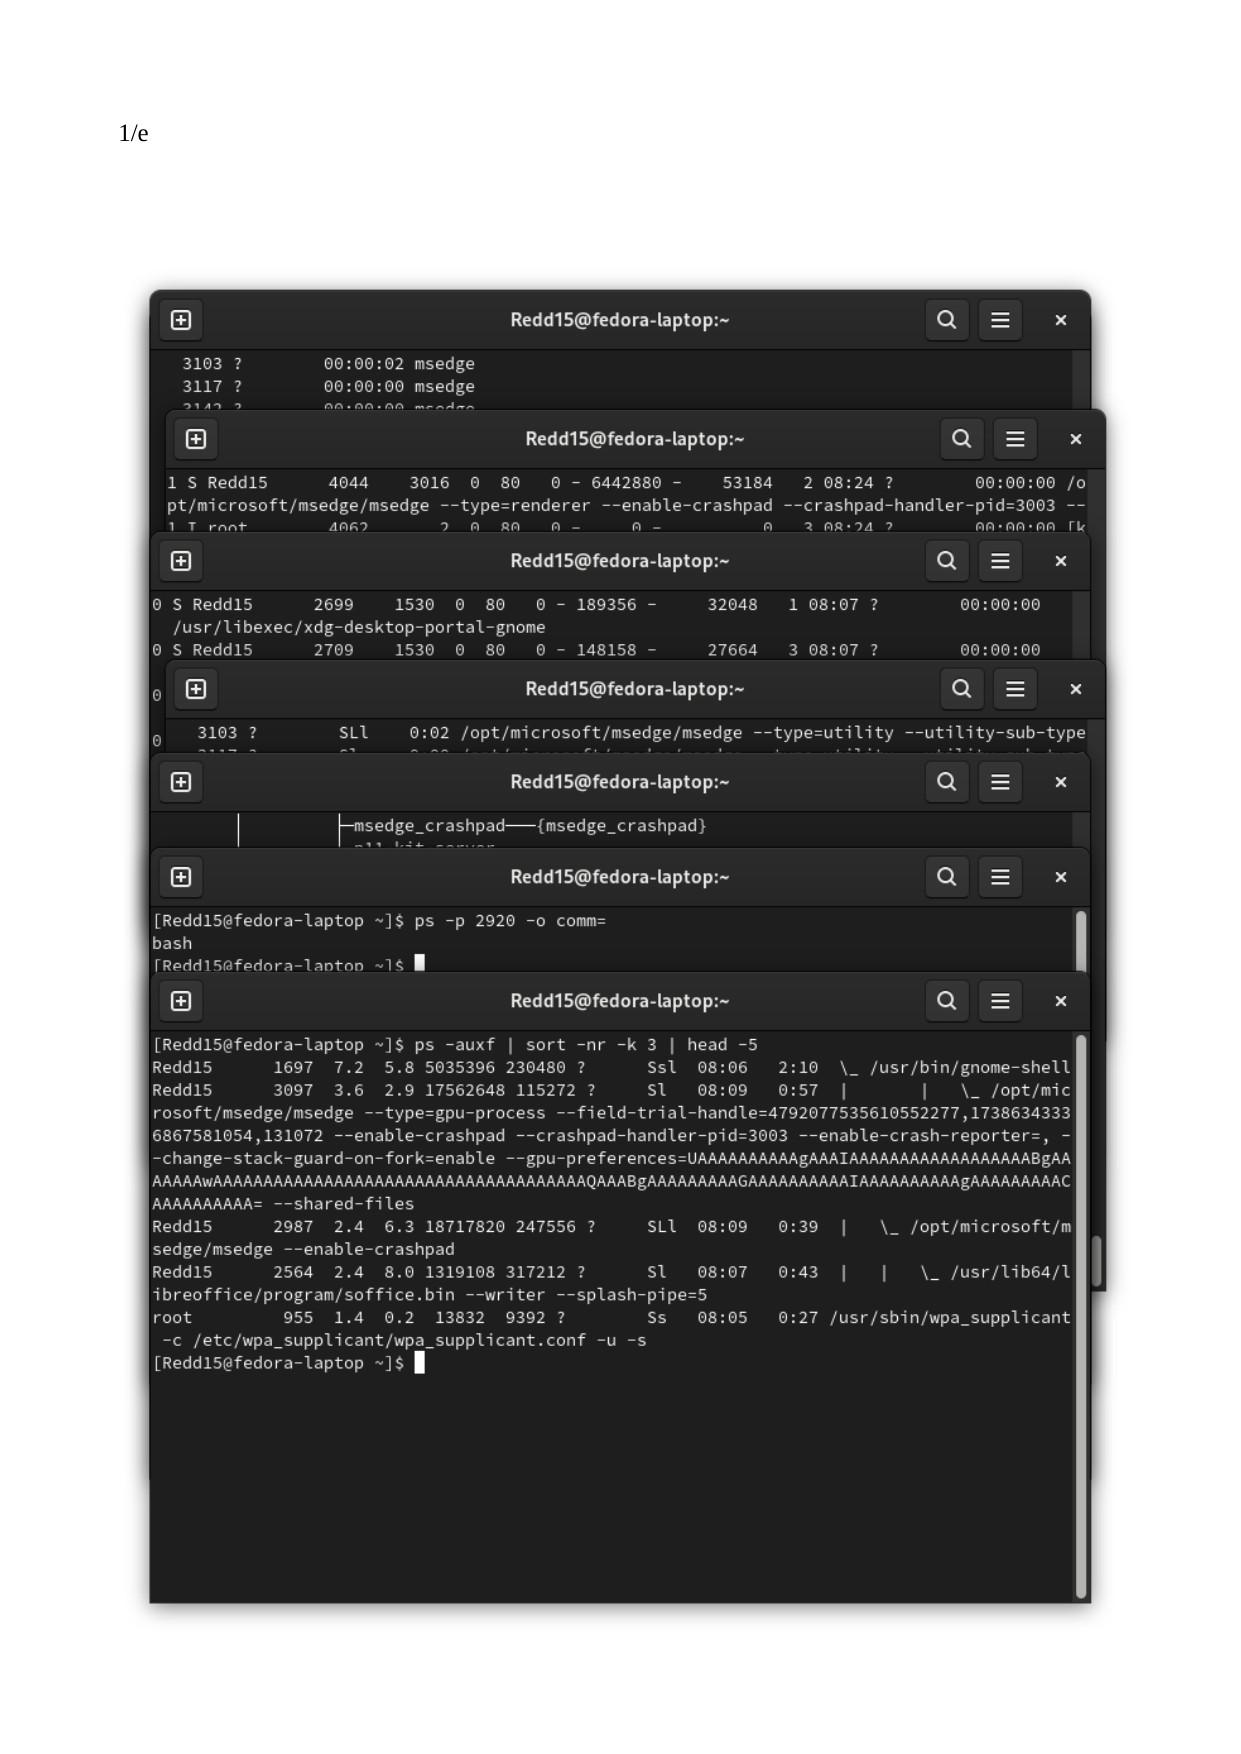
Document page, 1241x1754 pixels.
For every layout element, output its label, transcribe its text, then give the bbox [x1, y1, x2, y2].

picture [118, 262, 1138, 1639]
text 1/e [118, 118, 1122, 147]
